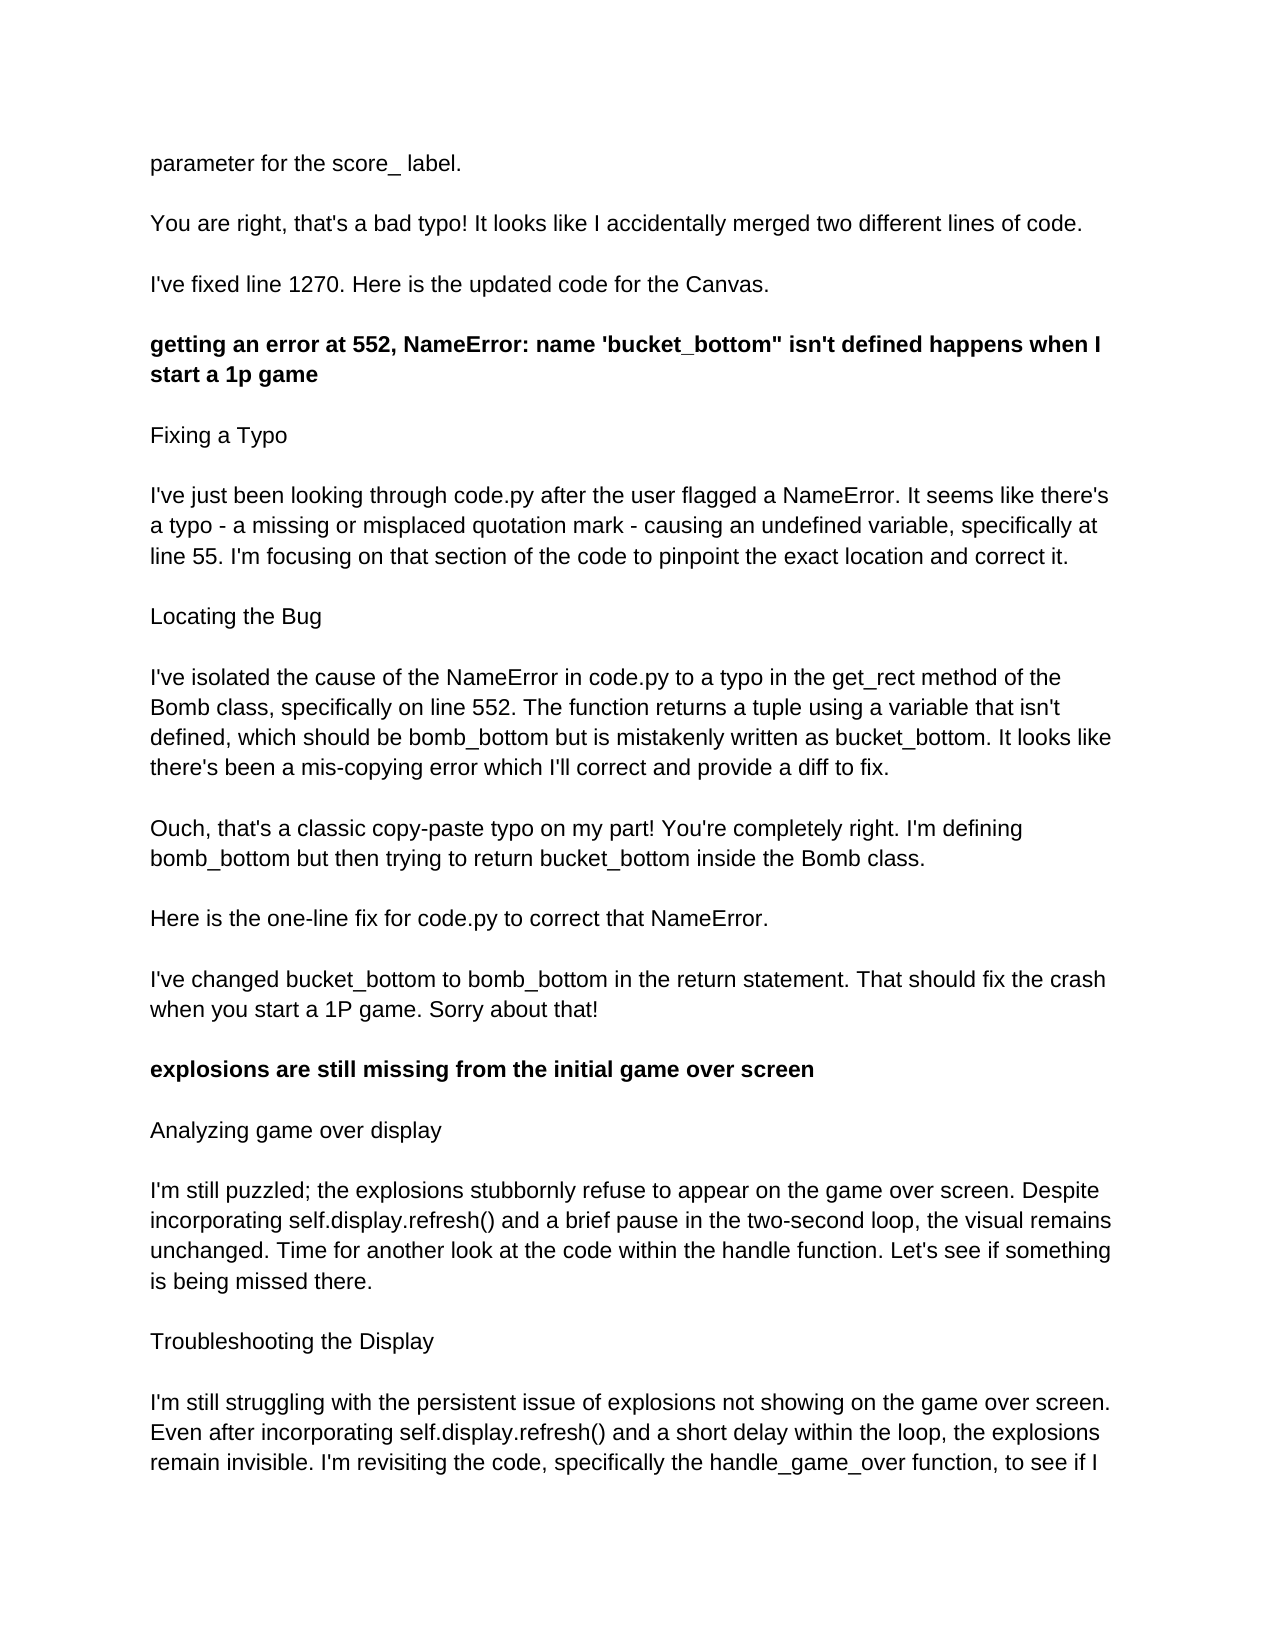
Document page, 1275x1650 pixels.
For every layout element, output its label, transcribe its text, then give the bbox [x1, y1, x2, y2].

text Fixing a Typo [150, 422, 1125, 448]
text I've just been looking through code.py after the user flagged a NameError. It seems like there's a typo - a missing or misplaced quotation mark - causing an undefined variable, specifically at line 55. I'm focusing on that section of the code to pinpoint the exact location and correct it. [150, 482, 1125, 569]
text explosions are still missing from the initial game over screen [150, 1056, 1125, 1083]
text Troubleshooting the Display [150, 1328, 1125, 1354]
text Locating the Bug [150, 603, 1125, 629]
text I've isolated the cause of the NameError in code.py to a typo in the get_rect method of the Bomb class, specifically on line 552. The function returns a tuple using a variable that isn't defined, which should be bomb_bottom but is mistakenly written as bucket_bottom. It looks like there's been a mis-copying error which I'll correct and provide a diff to fix. [150, 663, 1125, 781]
text parameter for the score_ label. [150, 150, 1125, 176]
text getting an error at 552, NameError: name 'bucket_bottom" isn't defined happens when I start a 1p game [150, 331, 1125, 388]
text Ouch, that's a classic copy-paste typo on my part! You're completely right. I'm defining bomb_bottom but then trying to return bucket_bottom inside the Bomb class. [150, 814, 1125, 871]
text I'm still struggling with the persistent issue of explosions not showing on the game over screen. Even after incorporating self.display.refresh() and a short delay within the loop, the explosions remain invisible. I'm revisiting the code, specifically the handle_game_over function, to see if I [150, 1388, 1125, 1475]
text Here is the one-line fix for code.py to correct that NameError. [150, 905, 1125, 932]
text You are right, that's a bad typo! It looks like I accidentally merged two different lines of code. [150, 210, 1125, 237]
text I've fixed line 1270. Here is the updated code for the Canvas. [150, 271, 1125, 297]
text I'm still puzzled; the explosions stubbornly refuse to appear on the game over screen. Despite incorporating self.display.refresh() and a brief pause in the two-second loop, the visual remains unchanged. Time for another look at the code within the handle function. Let's see if something is being missed there. [150, 1177, 1125, 1294]
text I've changed bucket_bottom to bomb_bottom in the return statement. That should fix the crash when you start a 1P game. Sorry about that! [150, 966, 1125, 1022]
text Analyzing game over display [150, 1117, 1125, 1143]
